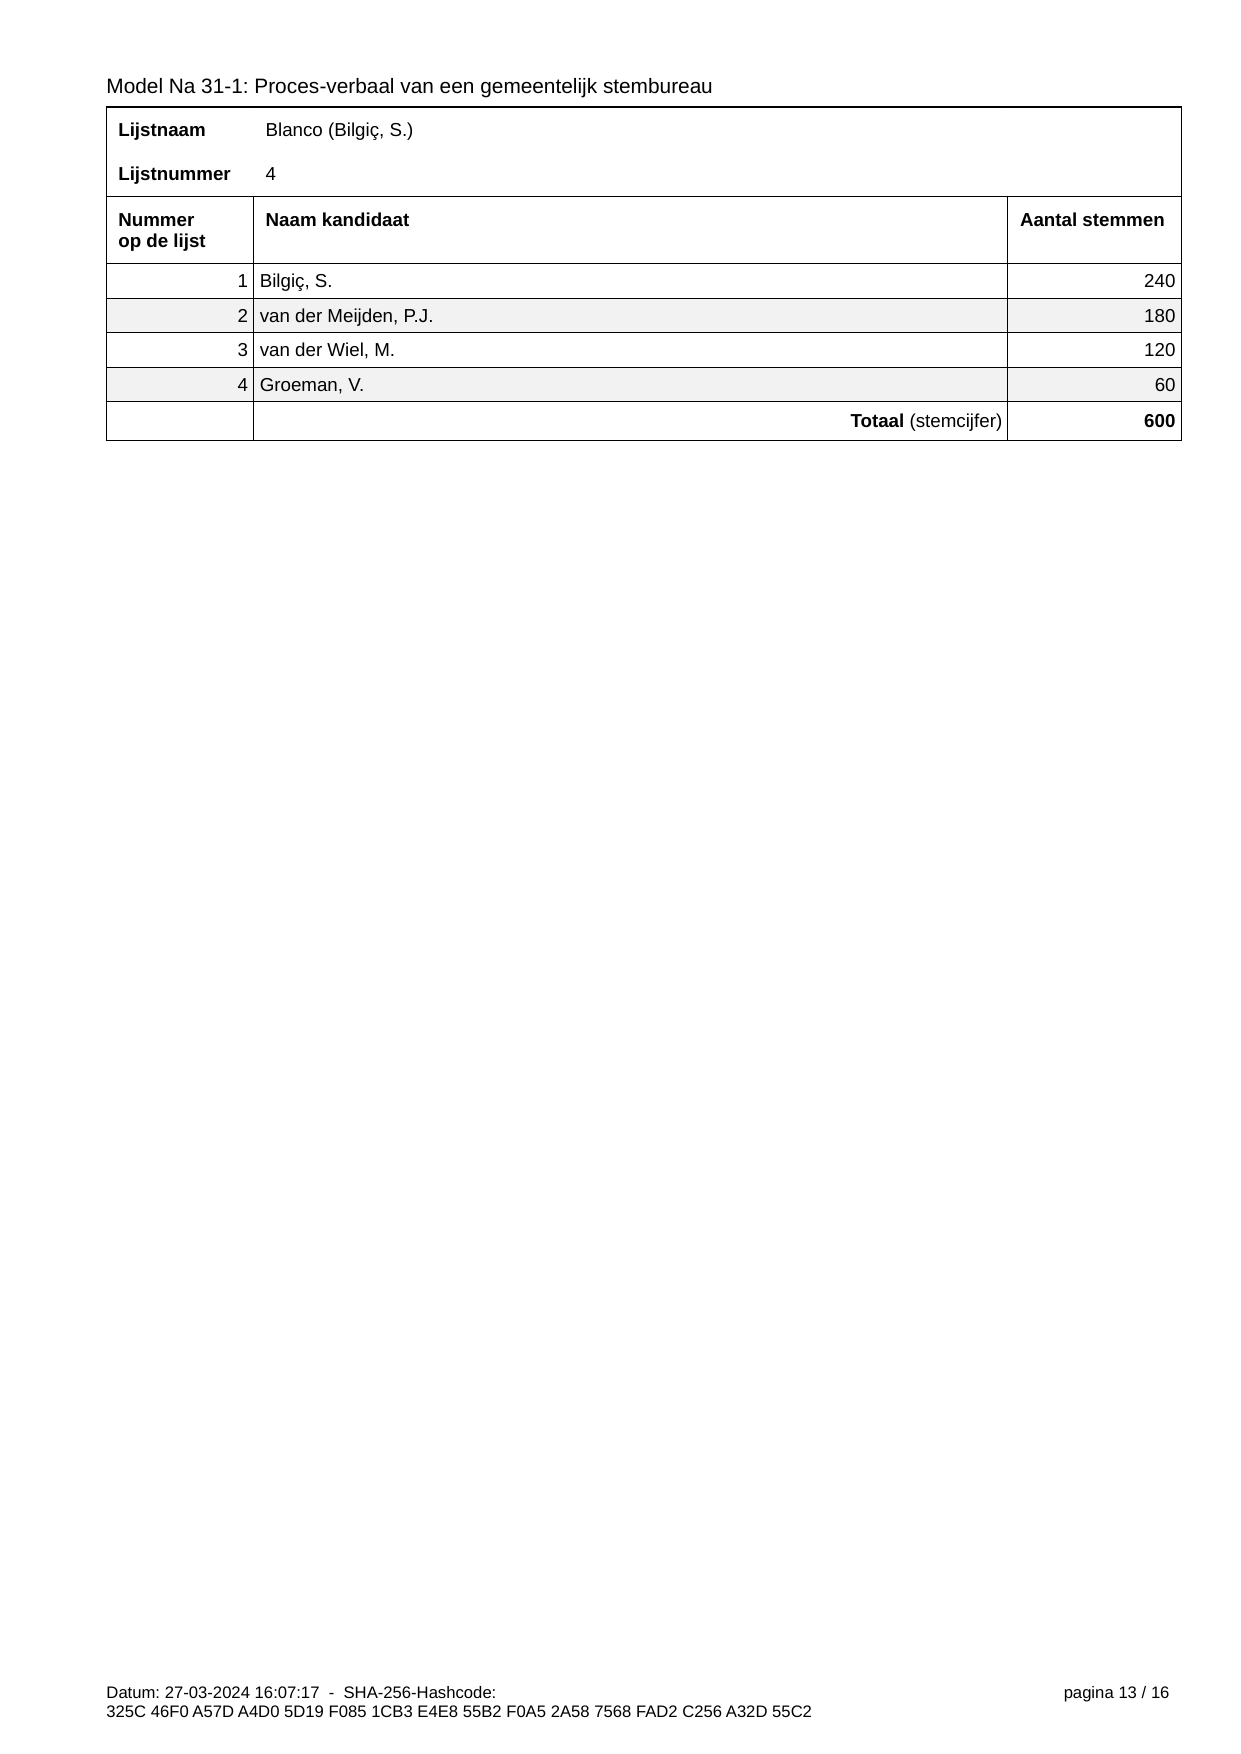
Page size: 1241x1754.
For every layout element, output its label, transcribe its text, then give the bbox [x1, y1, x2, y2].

table_cell Aantal stemmen [1008, 197, 1181, 263]
table_cell 600 [1008, 402, 1181, 440]
table_cell Nummer op de lijst [107, 197, 253, 263]
table_cell 1 [107, 264, 253, 298]
table_cell Bilgiç, S. [254, 264, 1007, 298]
table_cell Totaal (stemcijfer) [254, 402, 1007, 440]
table_cell 60 [1008, 368, 1181, 401]
table_cell Naam kandidaat [254, 197, 1007, 263]
table_cell [107, 402, 253, 440]
table_header [1008, 108, 1181, 196]
table_cell 120 [1008, 333, 1181, 367]
table_cell van der Meijden, P.J. [254, 299, 1007, 332]
table_cell Groeman, V. [254, 368, 1007, 401]
table_cell 2 [107, 299, 253, 332]
table_cell 3 [107, 333, 253, 367]
table_cell 4 [107, 368, 253, 401]
table_header Blanco (Bilgiç, S.) 4 [254, 108, 1007, 196]
table_header Lijstnaam Lijstnummer [107, 108, 253, 196]
table_cell 240 [1008, 264, 1181, 298]
table_cell 180 [1008, 299, 1181, 332]
table_cell van der Wiel, M. [254, 333, 1007, 367]
